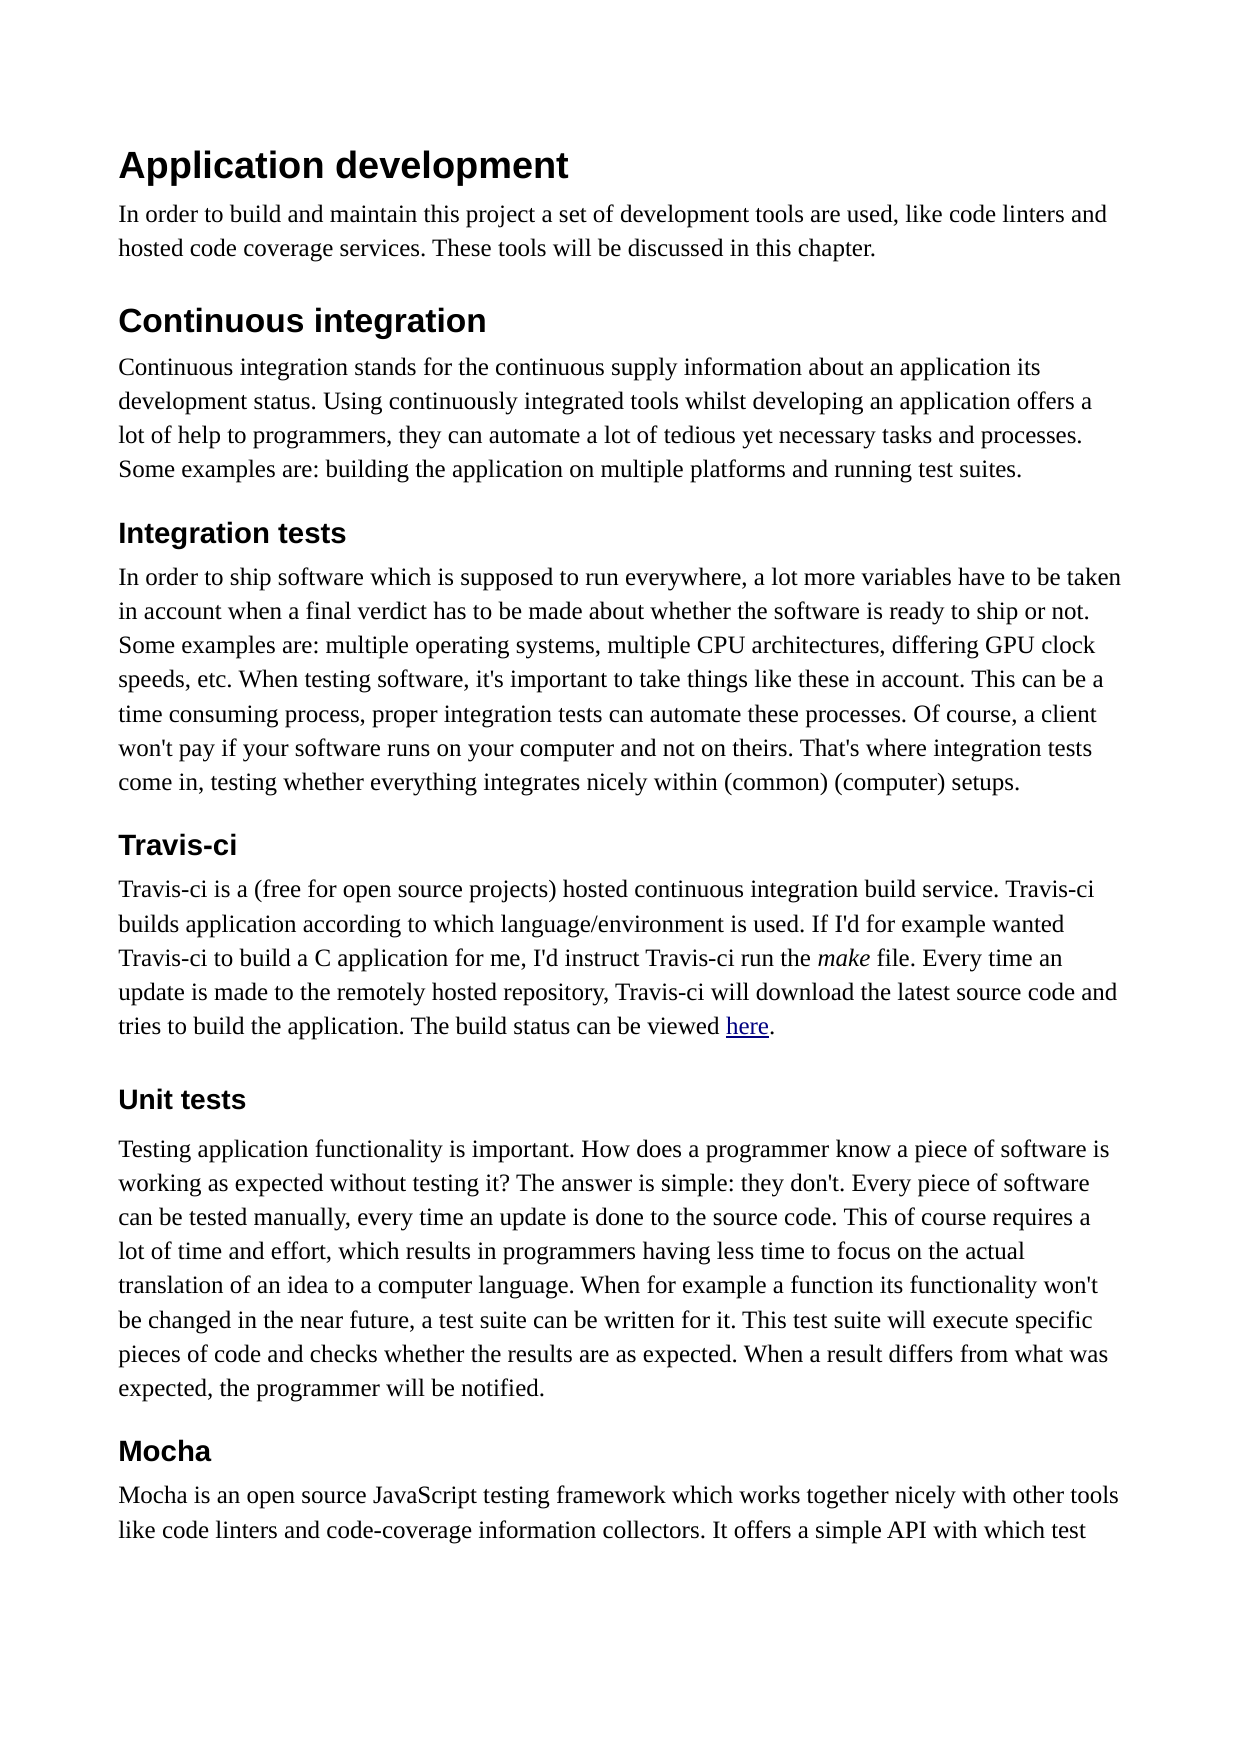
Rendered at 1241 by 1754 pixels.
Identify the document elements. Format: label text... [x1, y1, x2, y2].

text In order to ship software which is supposed to run everywhere, a lot more variables have to be taken in account when a final verdict has to be made about whether the software is ready to ship or not. Some examples are: multiple operating systems, multiple CPU architectures, differing GPU clock speeds, etc. When testing software, it's important to take things like these in account. This can be a time consuming process, proper integration tests can automate these processes. Of course, a client won't pay if your software runs on your computer and not on theirs. That's where integration tests come in, testing whether everything integrates nicely within (common) (computer) setups. [118, 562, 1122, 796]
text Travis-ci is a (free for open source projects) hosted continuous integration build service. Travis-ci builds application according to which language/environment is used. If I'd for example wanted Travis-ci to build a C application for me, I'd instruct Travis-ci run the make file. Every time an update is made to the remotely hosted repository, Travis-ci will download the latest source code and tries to build the application. The build status can be viewed here. [118, 874, 1122, 1040]
text Mocha is an open source JavaScript testing framework which works together nicely with other tools like code linters and code-coverage information collectors. It offers a simple API with which test [118, 1481, 1122, 1543]
subtitle Integration tests [118, 516, 1122, 549]
text Testing application functionality is important. How does a programmer know a piece of software is working as expected without testing it? The answer is simple: they don't. Every piece of software can be tested manually, every time an update is done to the source code. This of course requires a lot of time and effort, which results in programmers having less time to focus on the actual translation of an idea to a computer language. When for example a function its functionality won't be changed in the near future, a test suite can be written for it. This test suite will execute specific pieces of code and checks whether the results are as expected. When a result differs from what was expected, the programmer will be notified. [118, 1134, 1122, 1402]
subtitle Mocha [118, 1434, 1122, 1468]
text In order to build and maintain this project a set of development tools are used, like code linters and hosted code coverage services. These tools will be discussed in this chapter. [118, 199, 1122, 262]
subtitle Application development [118, 143, 1122, 187]
subtitle Travis-ci [118, 828, 1122, 862]
subtitle Continuous integration [118, 301, 1122, 339]
text Continuous integration stands for the continuous supply information about an application its development status. Using continuously integrated tools whilst developing an application offers a lot of help to programmers, they can automate a lot of tedious yet necessary tasks and processes. Some examples are: building the application on multiple platforms and running test suites. [118, 352, 1122, 483]
subtitle Unit tests [118, 1083, 1122, 1115]
